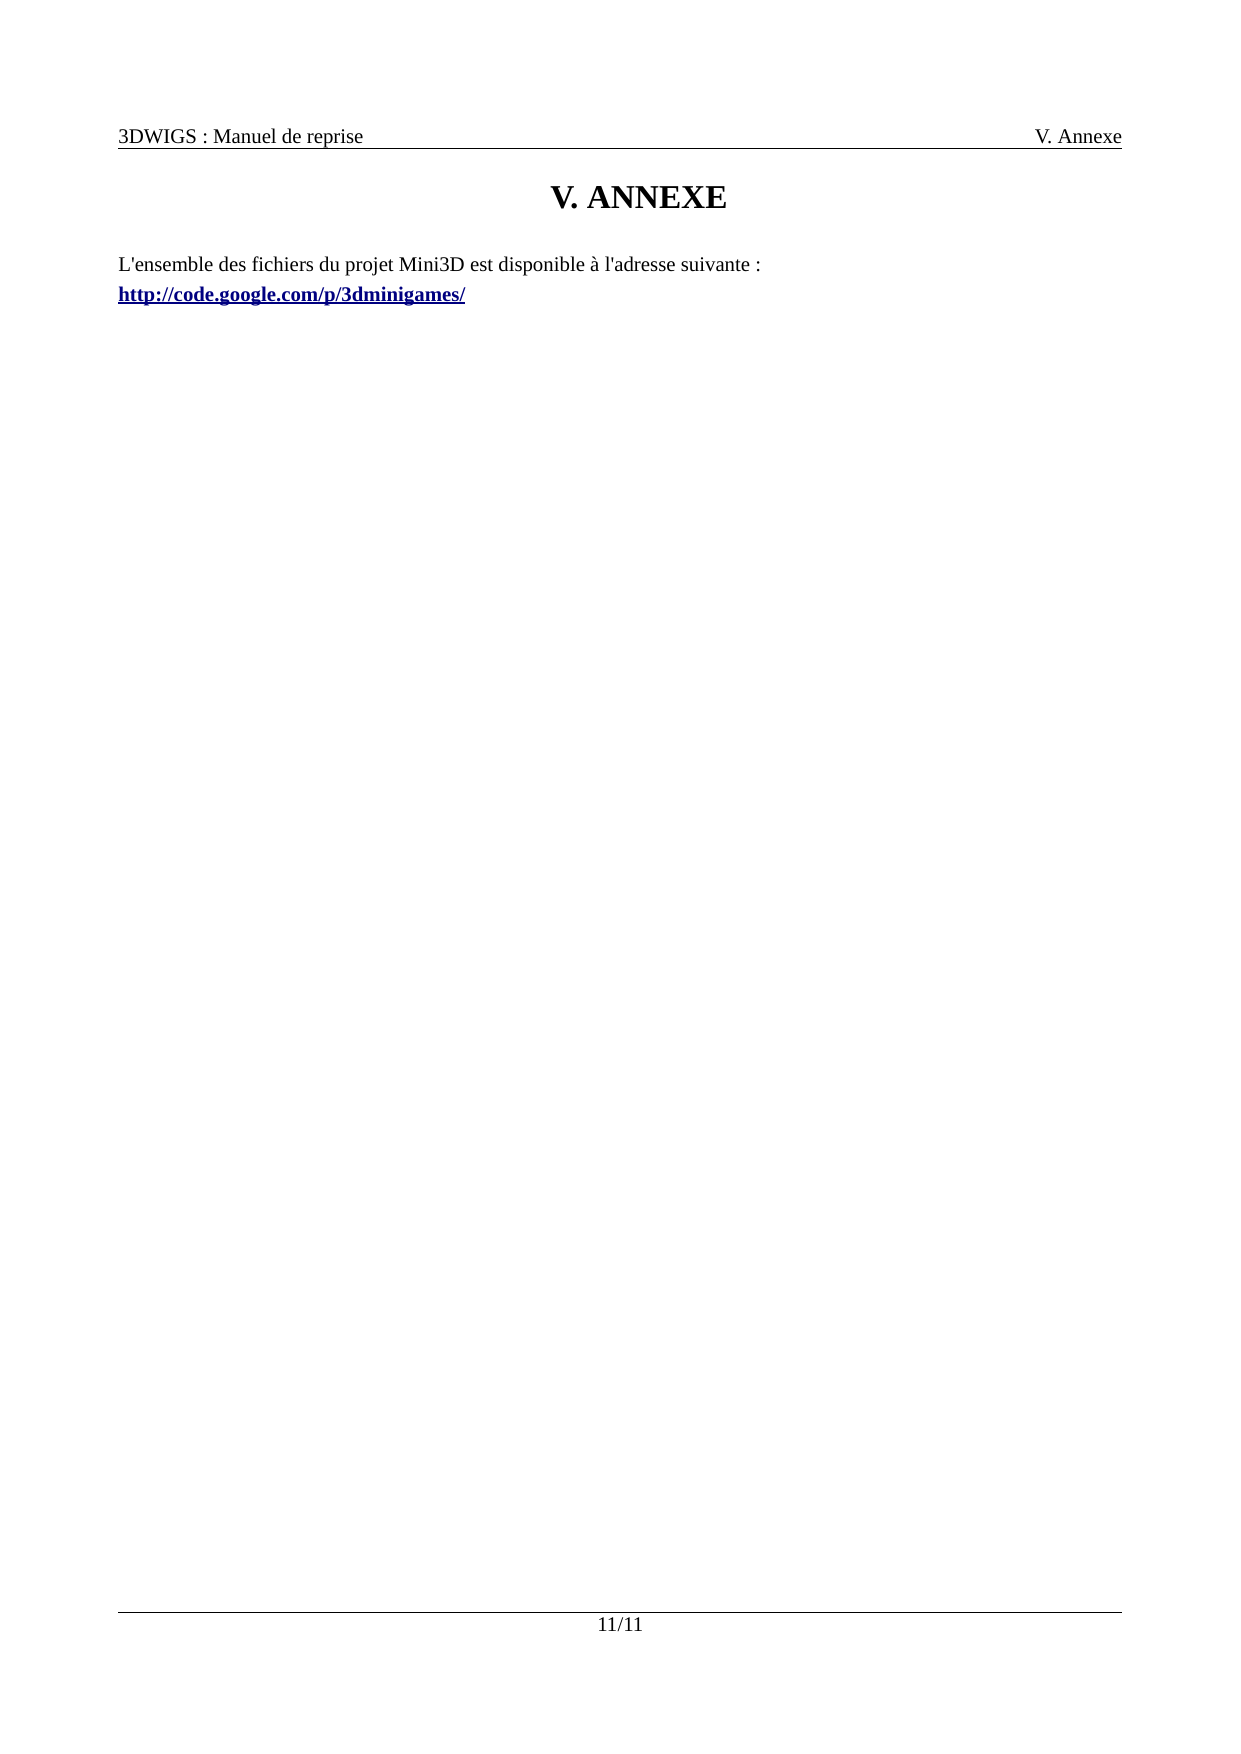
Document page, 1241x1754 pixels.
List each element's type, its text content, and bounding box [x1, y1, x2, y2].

text L'ensemble des fichiers du projet Mini3D est disponible à l'adresse suivante : [118, 251, 1122, 276]
subtitle Annexe [118, 178, 1122, 216]
text http://code.google.com/p/3dminigames/ [118, 281, 1122, 306]
